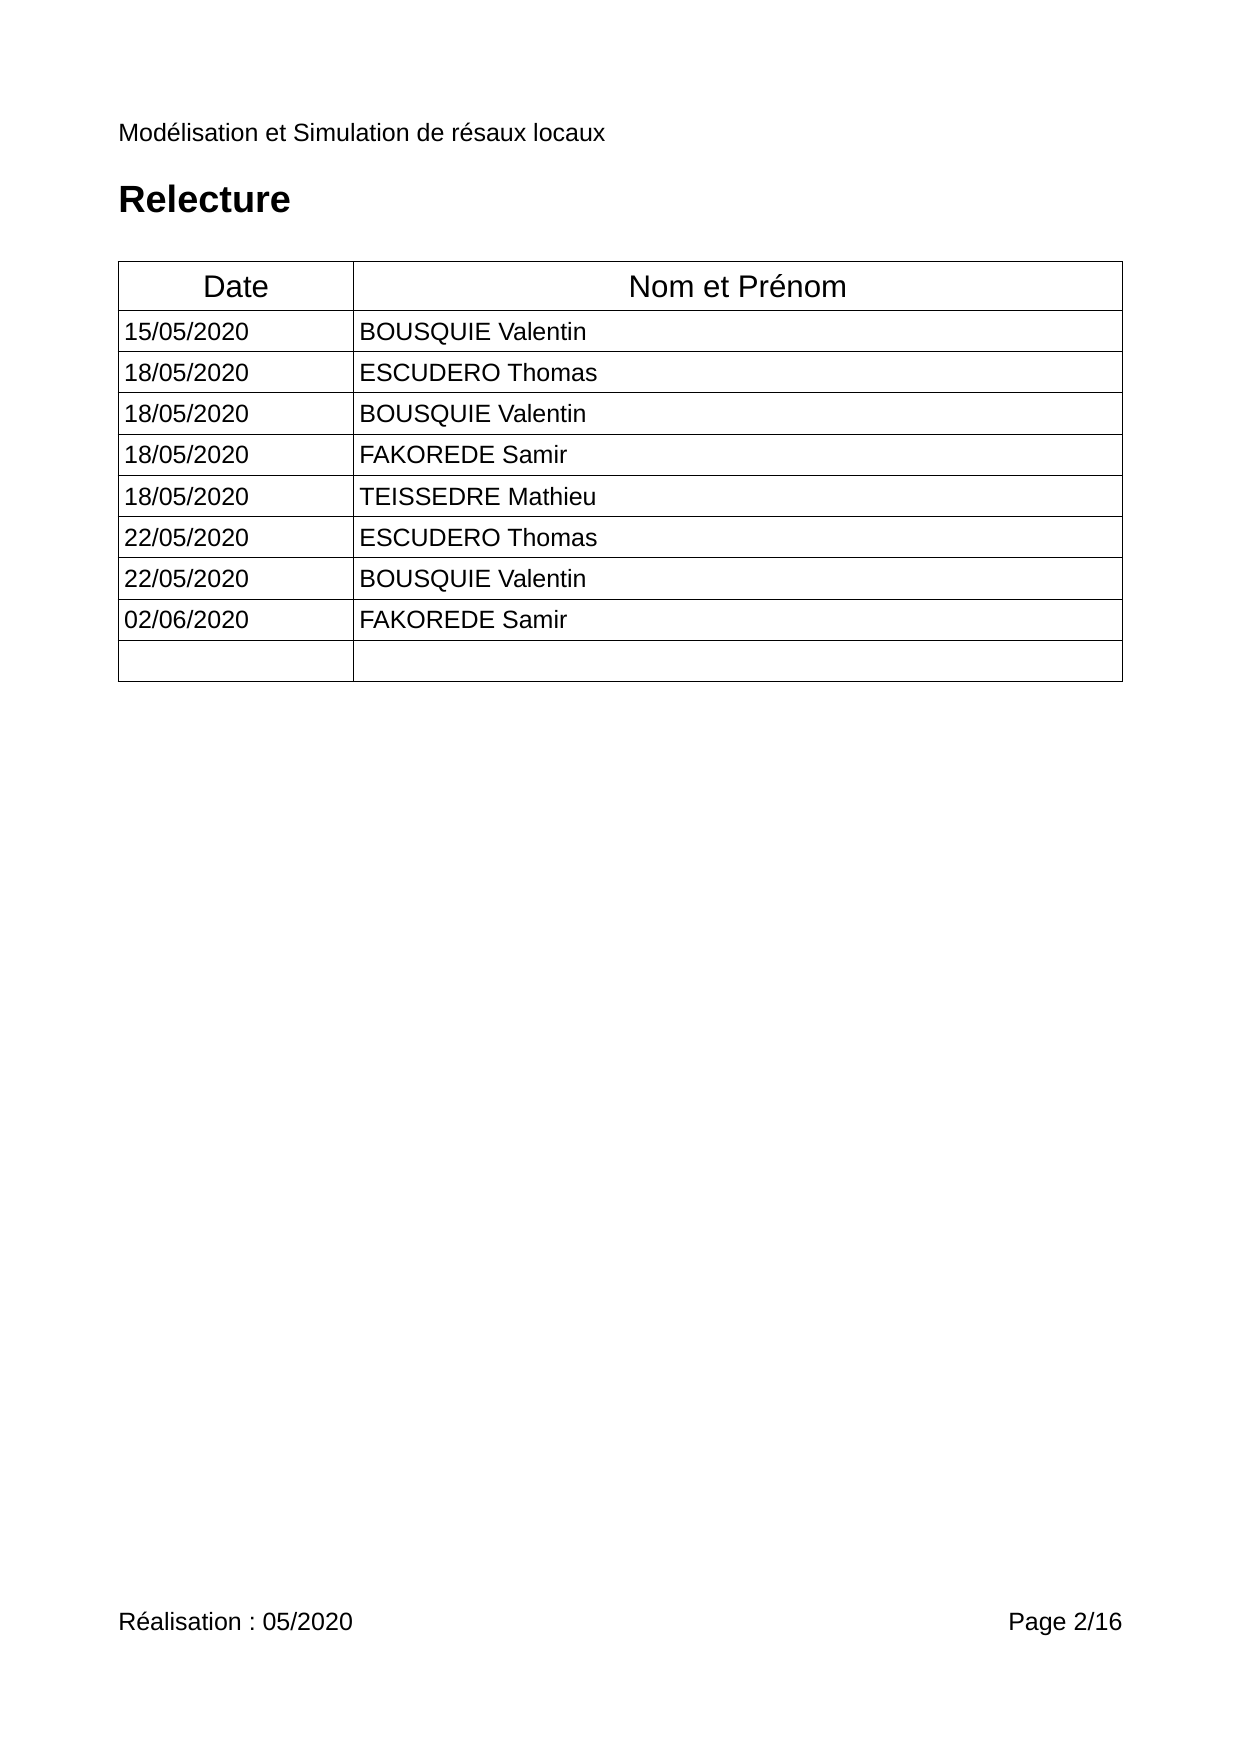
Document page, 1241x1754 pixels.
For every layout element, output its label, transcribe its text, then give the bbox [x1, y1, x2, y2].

table_cell BOUSQUIE Valentin [354, 311, 1122, 351]
table_cell 22/05/2020 [119, 517, 353, 557]
table_cell TEISSEDRE Mathieu [354, 476, 1122, 516]
subtitle Relecture [118, 176, 1122, 220]
table_cell ESCUDERO Thomas [354, 517, 1122, 557]
table_header Date [119, 262, 353, 310]
table_cell FAKOREDE Samir [354, 600, 1122, 640]
table_cell BOUSQUIE Valentin [354, 393, 1122, 433]
table_cell 02/06/2020 [119, 600, 353, 640]
table_cell 18/05/2020 [119, 393, 353, 433]
table_cell BOUSQUIE Valentin [354, 558, 1122, 598]
table_cell 15/05/2020 [119, 311, 353, 351]
table_cell [119, 641, 353, 681]
table_cell ESCUDERO Thomas [354, 352, 1122, 392]
table_cell [354, 641, 1122, 681]
table_cell 18/05/2020 [119, 435, 353, 475]
table_cell 22/05/2020 [119, 558, 353, 598]
table_cell FAKOREDE Samir [354, 435, 1122, 475]
table_cell 18/05/2020 [119, 476, 353, 516]
table_cell 18/05/2020 [119, 352, 353, 392]
table_header Nom et Prénom [354, 262, 1122, 310]
